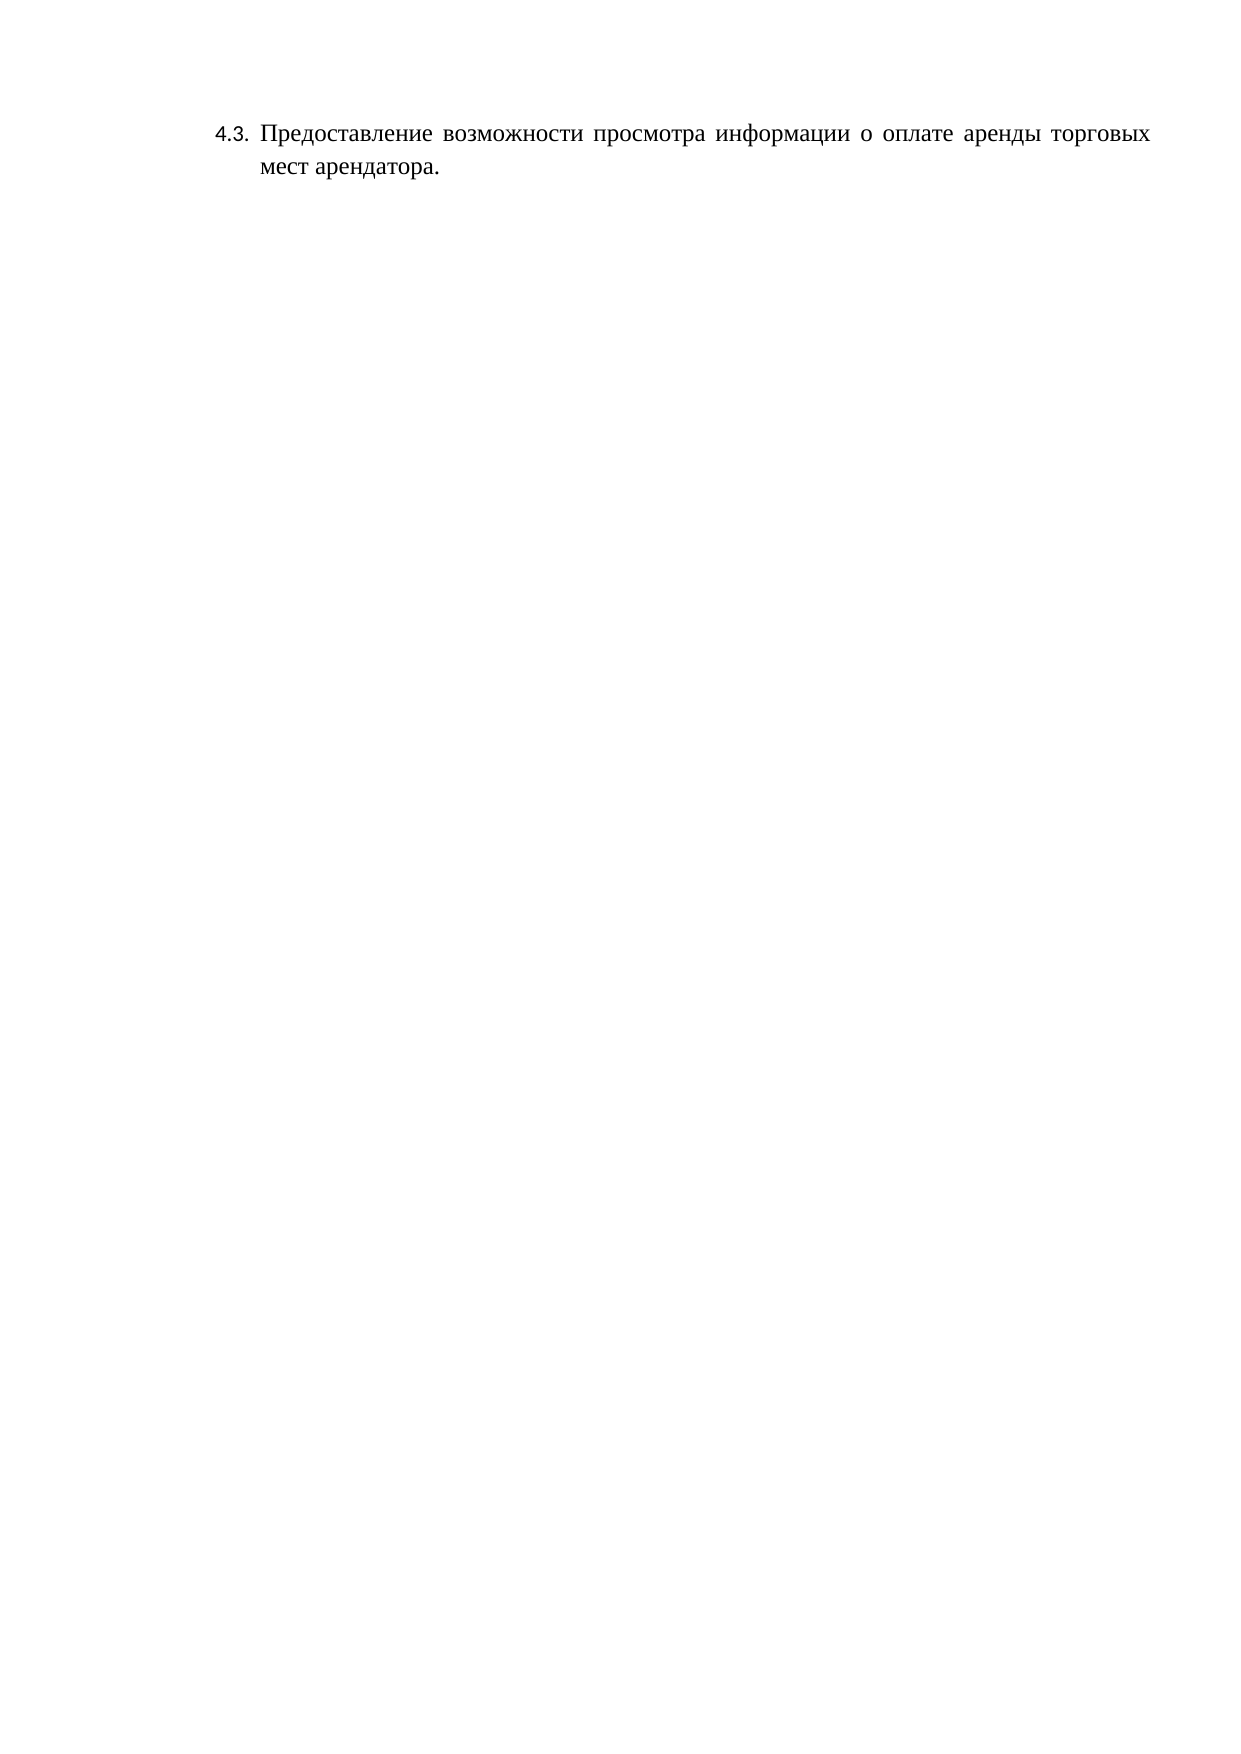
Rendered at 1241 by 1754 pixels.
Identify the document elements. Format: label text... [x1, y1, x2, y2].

list Предоставление возможности просмотра информации о оплате аренды торговых мест арендатора. [215, 118, 1152, 180]
